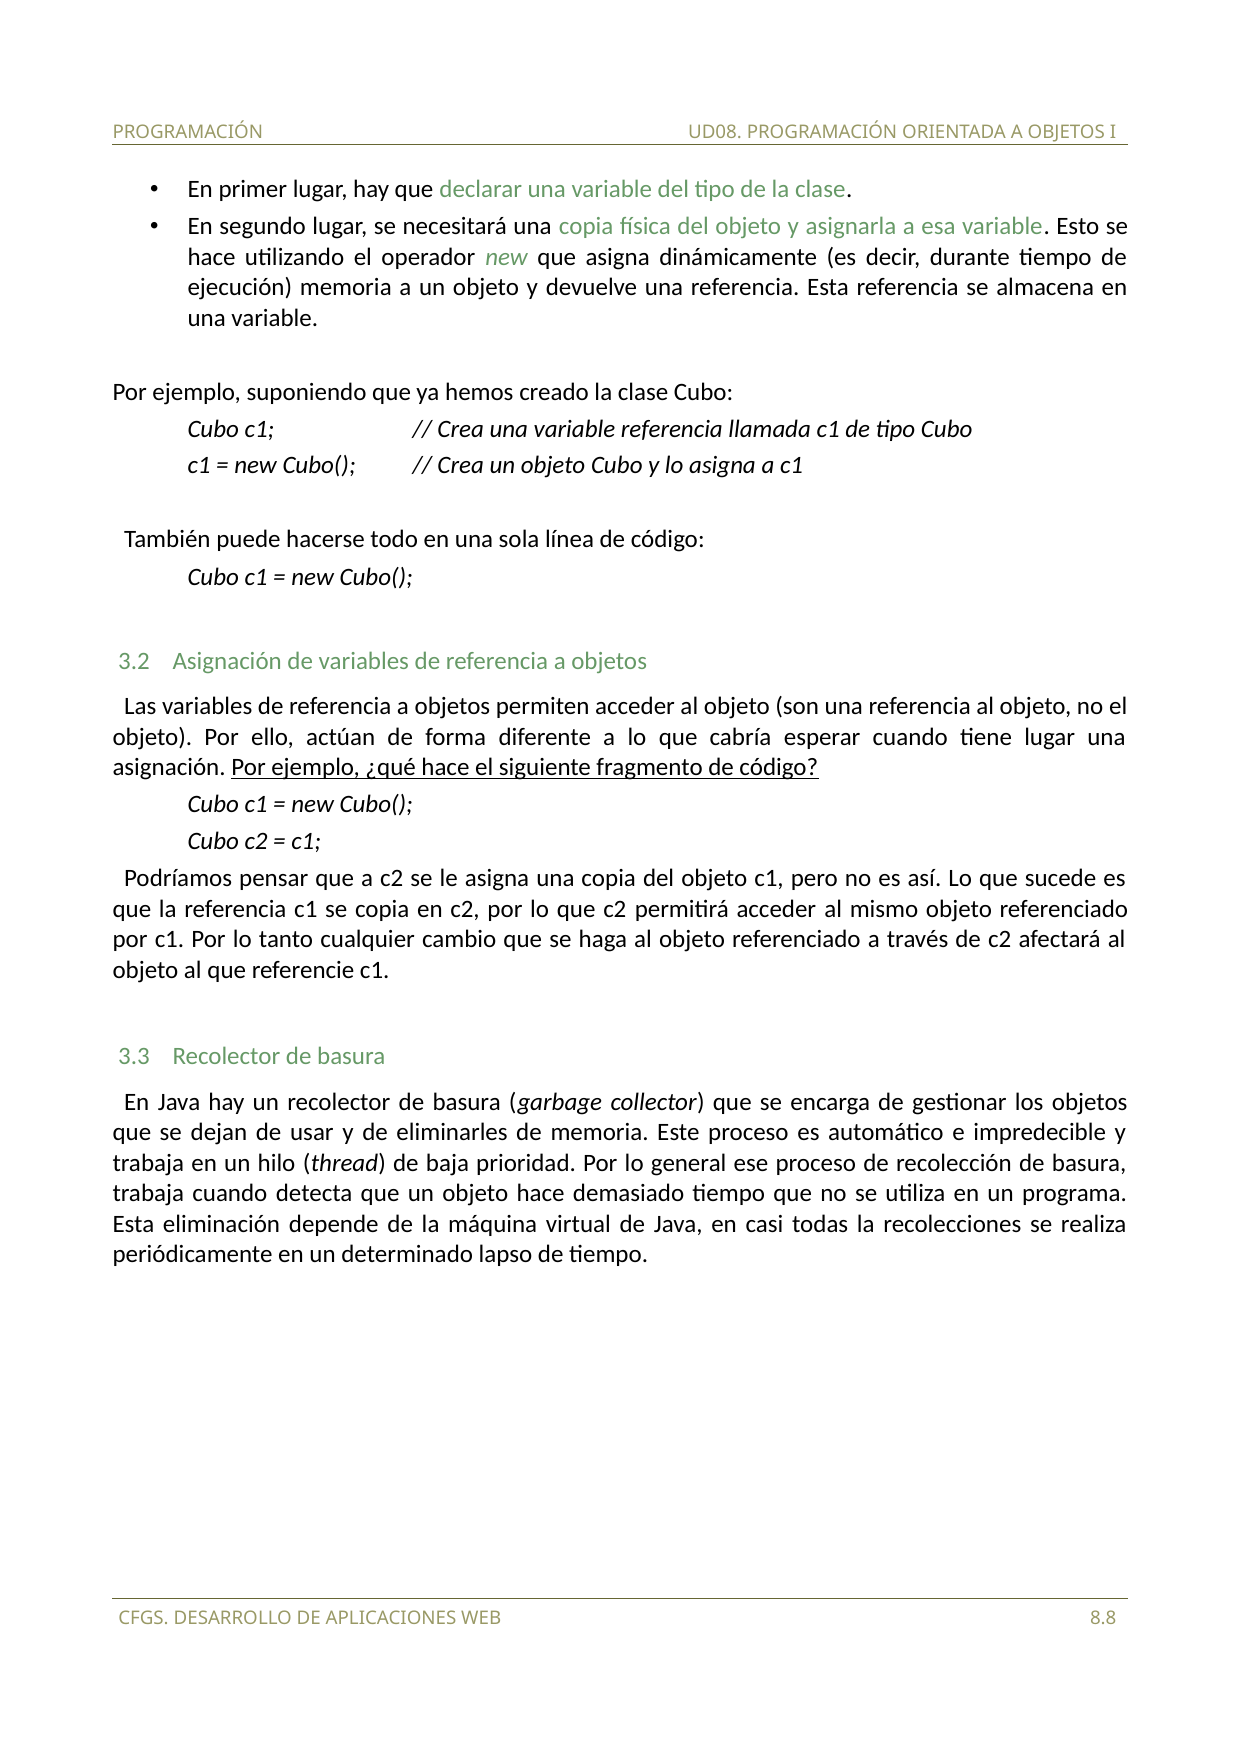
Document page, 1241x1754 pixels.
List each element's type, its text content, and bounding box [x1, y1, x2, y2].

text Cubo c1; // Crea una variable referencia llamada c1 de tipo Cubo [112, 413, 1128, 443]
text También puede hacerse todo en una sola línea de código: [112, 524, 1128, 554]
list En primer lugar, hay que declarar una variable del tipo de la clase. [150, 173, 1128, 204]
subtitle Asignación de variables de referencia a objetos [112, 645, 1128, 676]
list En segundo lugar, se necesitará una copia física del objeto y asignarla a esa variable. Esto se hace utilizando el operador new que asigna dinámicamente (es decir, durante tiempo de ejecución) memoria a un objeto y devuelve una referencia. Esta referencia se almacena en una variable. [150, 210, 1128, 332]
text Cubo c1 = new Cubo(); [112, 561, 1128, 591]
list Por ejemplo, suponiendo que ya hemos creado la clase Cubo: [112, 376, 1128, 406]
text En Java hay un recolector de basura (garbage collector) que se encarga de gestionar los objetos que se dejan de usar y de eliminarles de memoria. Este proceso es automático e impredecible y trabaja en un hilo (thread) de baja prioridad. Por lo general ese proceso de recolección de basura, trabaja cuando detecta que un objeto hace demasiado tiempo que no se utiliza en un programa. Esta eliminación depende de la máquina virtual de Java, en casi todas la recolecciones se realiza periódicamente en un determinado lapso de tiempo. [112, 1086, 1128, 1269]
text Las variables de referencia a objetos permiten acceder al objeto (son una referencia al objeto, no el objeto). Por ello, actúan de forma diferente a lo que cabría esperar cuando tiene lugar una asignación. Por ejemplo, ¿qué hace el siguiente fragmento de código? [112, 691, 1128, 782]
text Podríamos pensar que a c2 se le asigna una copia del objeto c1, pero no es así. Lo que sucede es que la referencia c1 se copia en c2, por lo que c2 permitirá acceder al mismo objeto referenciado por c1. Por lo tanto cualquier cambio que se haga al objeto referenciado a través de c2 afectará al objeto al que referencie c1. [112, 862, 1128, 984]
text c1 = new Cubo(); // Crea un objeto Cubo y lo asigna a c1 [112, 450, 1128, 480]
text Cubo c1 = new Cubo(); [112, 788, 1128, 819]
subtitle Recolector de basura [112, 1040, 1128, 1071]
text Cubo c2 = c1; [112, 826, 1128, 856]
